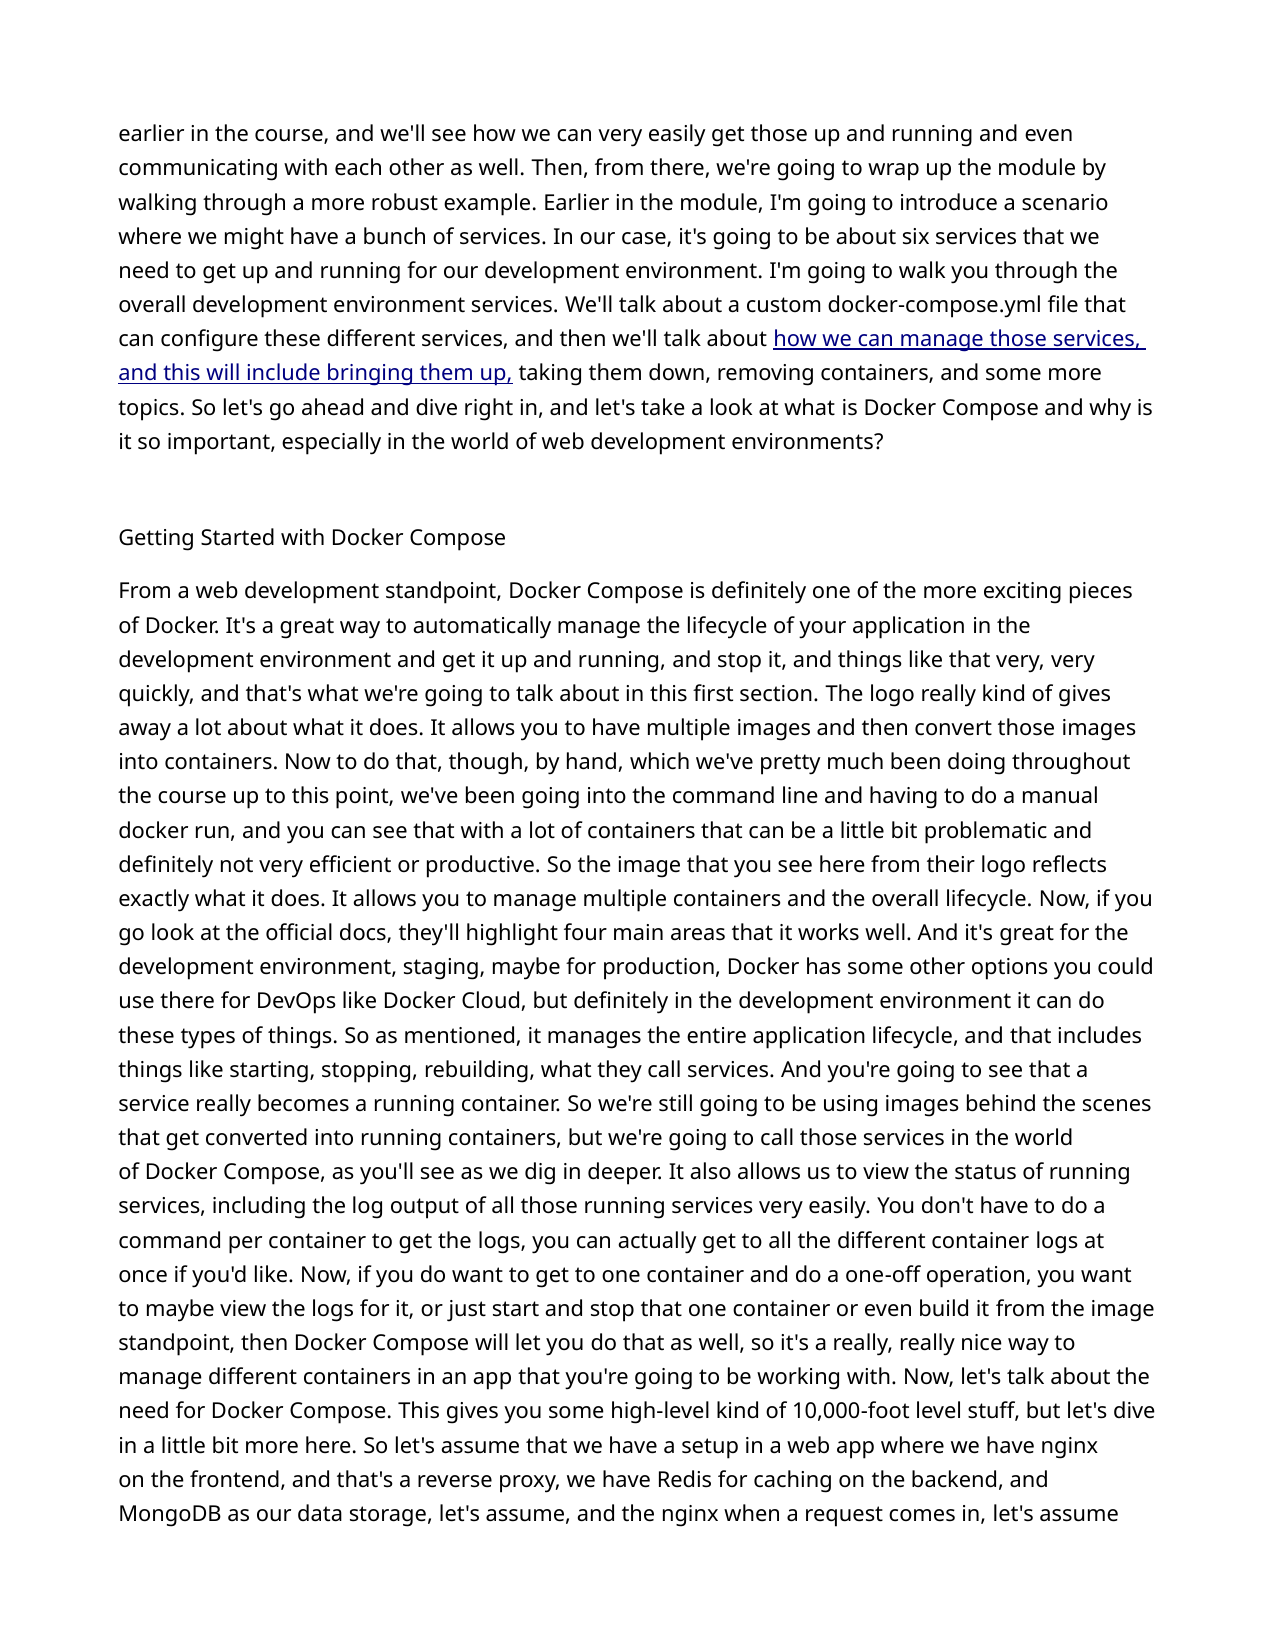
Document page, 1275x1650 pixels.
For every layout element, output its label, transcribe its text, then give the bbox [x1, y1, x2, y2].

subtitle Getting Started with Docker Compose [118, 522, 1157, 552]
text From a web development standpoint, Docker Compose is definitely one of the more exciting pieces of Docker. It's a great way to automatically manage the lifecycle of your application in the development environment and get it up and running, and stop it, and things like that very, very quickly, and that's what we're going to talk about in this first section. The logo really kind of gives away a lot about what it does. It allows you to have multiple images and then convert those images into containers. Now to do that, though, by hand, which we've pretty much been doing throughout the course up to this point, we've been going into the command line and having to do a manual docker run, and you can see that with a lot of containers that can be a little bit problematic and definitely not very efficient or productive. So the image that you see here from their logo reflects exactly what it does. It allows you to manage multiple containers and the overall lifecycle. Now, if you go look at the official docs, they'll highlight four main areas that it works well. And it's great for the development environment, staging, maybe for production, Docker has some other options you could use there for DevOps like Docker Cloud, but definitely in the development environment it can do these types of things. So as mentioned, it manages the entire application lifecycle, and that includes things like starting, stopping, rebuilding, what they call services. And you're going to see that a service really becomes a running container. So we're still going to be using images behind the scenes that get converted into running containers, but we're going to call those services in the world of Docker Compose, as you'll see as we dig in deeper. It also allows us to view the status of running services, including the log output of all those running services very easily. You don't have to do a command per container to get the logs, you can actually get to all the different container logs at once if you'd like. Now, if you do want to get to one container and do a one‑off operation, you want to maybe view the logs for it, or just start and stop that one container or even build it from the image standpoint, then Docker Compose will let you do that as well, so it's a really, really nice way to manage different containers in an app that you're going to be working with. Now, let's talk about the need for Docker Compose. This gives you some high‑level kind of 10,000‑foot level stuff, but let's dive in a little bit more here. So let's assume that we have a setup in a web app where we have nginx on the frontend, and that's a reverse proxy, we have Redis for caching on the backend, and MongoDB as our data storage, let's assume, and the nginx when a request comes in, let's assume [118, 576, 1157, 1528]
text earlier in the course, and we'll see how we can very easily get those up and running and even communicating with each other as well. Then, from there, we're going to wrap up the module by walking through a more robust example. Earlier in the module, I'm going to introduce a scenario where we might have a bunch of services. In our case, it's going to be about six services that we need to get up and running for our development environment. I'm going to walk you through the overall development environment services. We'll talk about a custom docker‑compose.yml file that can configure these different services, and then we'll talk about how we can manage those services, and this will include bringing them up, taking them down, removing containers, and some more topics. So let's go ahead and dive right in, and let's take a look at what is Docker Compose and why is it so important, especially in the world of web development environments? [118, 118, 1157, 455]
